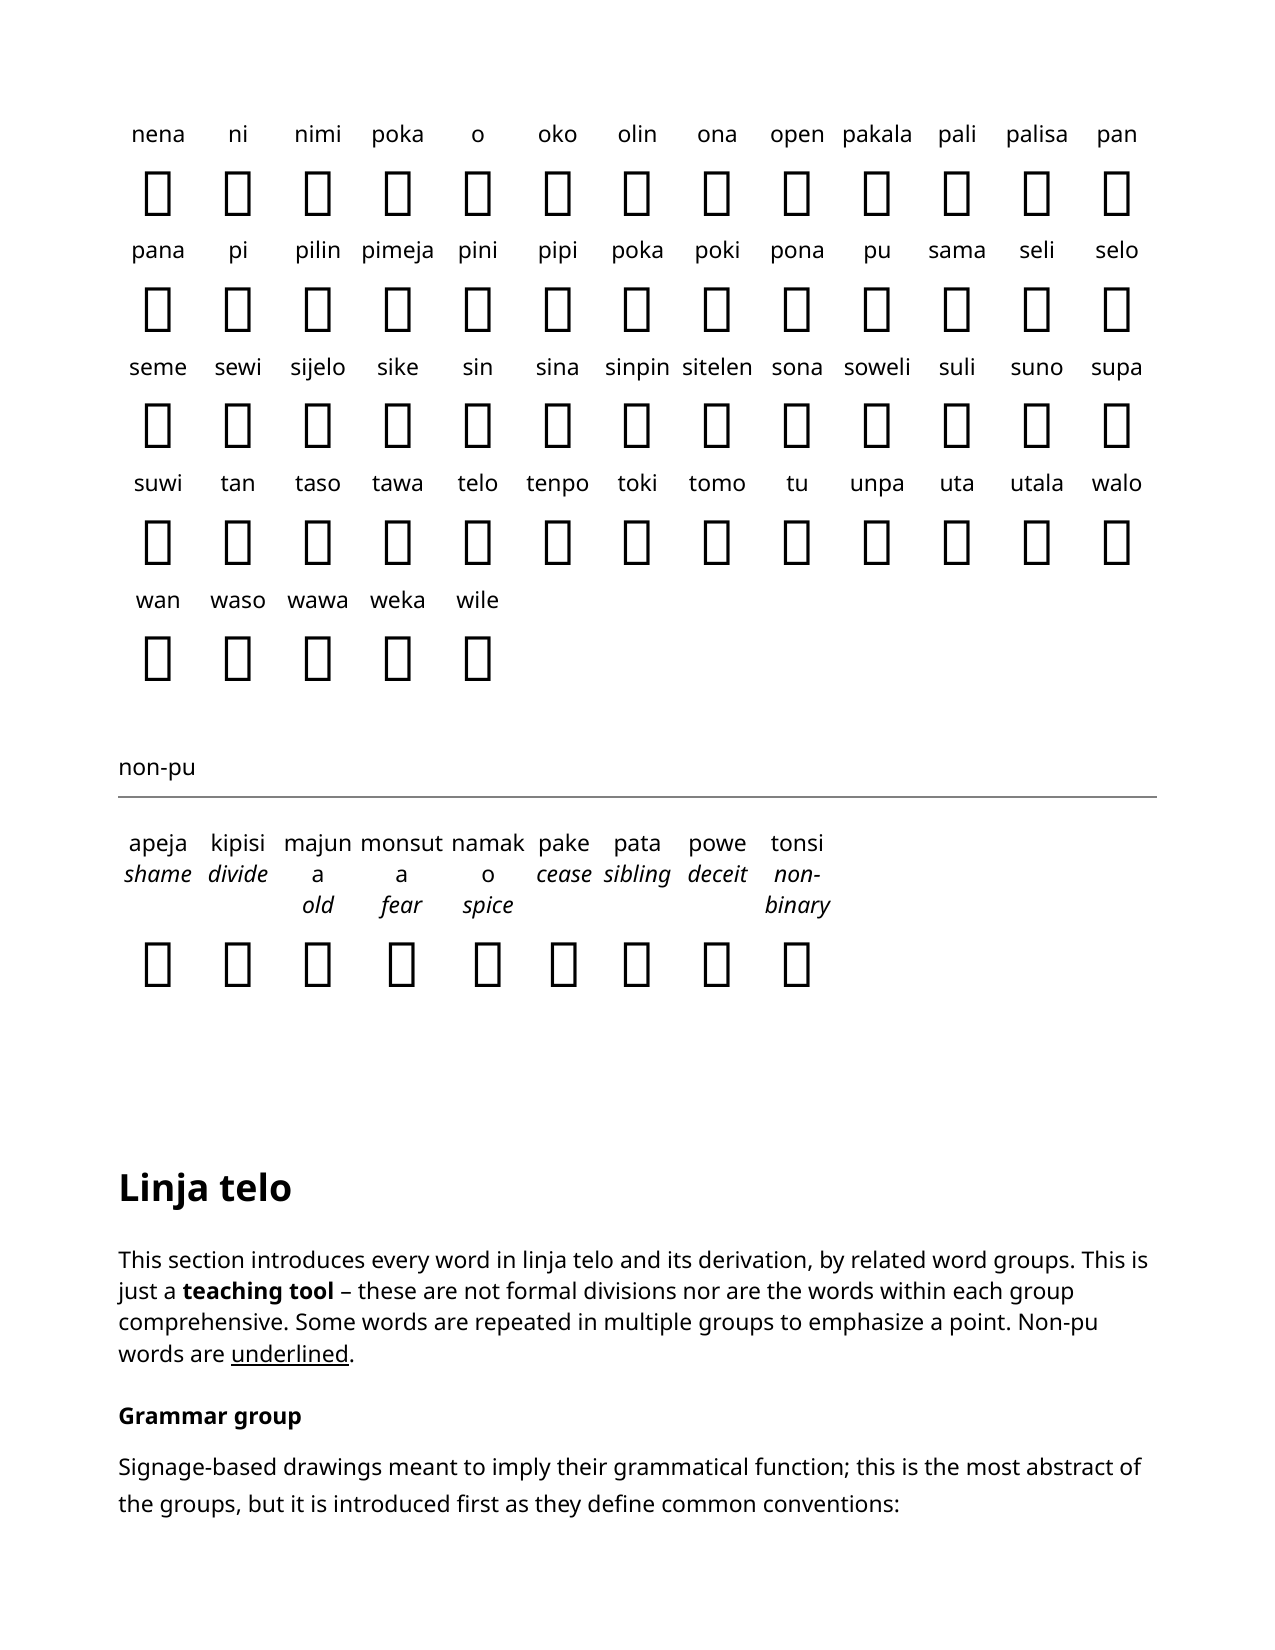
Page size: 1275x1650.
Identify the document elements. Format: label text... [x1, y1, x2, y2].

table_cell [1077, 920, 1157, 1005]
table_cell 󱥝 [438, 382, 518, 467]
table_cell 󱥥 [1077, 382, 1157, 467]
table_cell palisa [997, 118, 1077, 149]
table_cell 󱥱 [997, 499, 1077, 583]
table_cell pilin [278, 235, 358, 266]
table_cell 󱥷 [438, 615, 518, 700]
table_cell 󱥠 [678, 382, 757, 467]
table_header pake cease [531, 826, 597, 920]
table_cell olin [598, 118, 677, 149]
table_cell sin [438, 351, 518, 382]
table_cell wawa [278, 584, 358, 615]
table_cell [837, 615, 917, 700]
table_cell 󱥀 [118, 149, 198, 234]
table_cell 󱥭 [678, 499, 757, 583]
table_cell 󱥍 [198, 266, 278, 351]
table_cell pona [757, 235, 837, 266]
table_header kipisi divide [198, 826, 278, 920]
table_cell 󱥖 [917, 266, 997, 351]
table_cell pakala [837, 118, 917, 149]
table_cell 󱦢 [278, 920, 358, 1005]
table_cell 󱥗 [997, 266, 1077, 351]
table_cell tan [198, 467, 278, 498]
text Grammar group [118, 1400, 1157, 1431]
table_cell [678, 615, 757, 700]
table_cell 󱦣 [677, 920, 757, 1005]
table_cell 󱥨 [278, 499, 358, 583]
table_cell 󱥓 [678, 266, 757, 351]
text Linja telo [118, 1162, 1157, 1213]
table_cell 󱥲 [1077, 499, 1157, 583]
table_cell open [757, 118, 837, 149]
table_cell [1077, 615, 1157, 700]
table_cell pana [118, 235, 198, 266]
table_cell 󱥜 [358, 382, 438, 467]
table_cell 󱥪 [438, 499, 518, 583]
table_cell 󱥋 [1077, 149, 1157, 234]
table_cell 󱥦 [118, 499, 198, 583]
table_cell 󱥛 [278, 382, 358, 467]
table_cell o [438, 118, 518, 149]
table_cell 󱥇 [757, 149, 837, 234]
table_cell sijelo [278, 351, 358, 382]
table_cell 󱦡 [118, 920, 198, 1005]
table_cell 󿫥 [598, 920, 677, 1005]
table_cell wan [118, 584, 198, 615]
table_cell 󱥬 [598, 499, 677, 583]
table_cell poka [598, 235, 677, 266]
table_cell sina [518, 351, 597, 382]
table_cell poka [358, 118, 438, 149]
table_cell pi [198, 235, 278, 266]
table_cell [678, 584, 757, 615]
table_cell ona [678, 118, 757, 149]
table_cell [598, 584, 677, 615]
table_cell 󱥘 [1077, 266, 1157, 351]
table_cell 󱥮 [757, 499, 837, 583]
table_cell [997, 920, 1077, 1005]
table_cell unpa [837, 467, 917, 498]
table_cell poki [678, 235, 757, 266]
table_cell wile [438, 584, 518, 615]
table_cell weka [358, 584, 438, 615]
table_cell 󱥻 [198, 920, 278, 1005]
table_header tonsi non-binary [757, 826, 837, 920]
table_cell 󱥈 [837, 149, 917, 234]
table_cell oko [518, 118, 597, 149]
table_cell pali [917, 118, 997, 149]
table_cell pan [1077, 118, 1157, 149]
table_header majuna old [278, 826, 358, 920]
table_cell supa [1077, 351, 1157, 382]
table_cell 󱥸 [446, 920, 531, 1005]
table_cell 󱥐 [438, 266, 518, 351]
table_cell [917, 920, 997, 1005]
table_cell [997, 584, 1077, 615]
table_cell tu [757, 467, 837, 498]
table_cell 󱥫 [518, 499, 597, 583]
table_cell pipi [518, 235, 597, 266]
table_header [837, 826, 917, 920]
table_cell 󱥅 [598, 149, 677, 234]
table_cell tawa [358, 467, 438, 498]
table_cell 󱥢 [837, 382, 917, 467]
table_cell 󱥂 [278, 149, 358, 234]
table_cell 󱥌 [118, 266, 198, 351]
table_cell 󱥁 [198, 149, 278, 234]
table_cell 󱥳 [118, 615, 198, 700]
table_cell 󱥊 [997, 149, 1077, 234]
table_cell [837, 920, 917, 1005]
table_cell 󱥰 [917, 499, 997, 583]
table_cell 󱥩 [358, 499, 438, 583]
table_cell [518, 615, 597, 700]
table_header pata sibling [598, 826, 677, 920]
table_cell uta [917, 467, 997, 498]
table_cell [1077, 584, 1157, 615]
table_cell 󱥎 [278, 266, 358, 351]
table_header namako spice [446, 826, 531, 920]
table_cell [757, 584, 837, 615]
table_cell 󱦠 [531, 920, 597, 1005]
table_cell 󱥺 [518, 149, 597, 234]
table_cell sona [757, 351, 837, 382]
table_cell 󱥧 [198, 499, 278, 583]
table_cell 󱥏 [358, 266, 438, 351]
table_cell 󱥾 [757, 920, 837, 1005]
table_cell 󱥣 [917, 382, 997, 467]
table_cell 󱥴 [198, 615, 278, 700]
table_cell pimeja [358, 235, 438, 266]
table_header apeja shame [118, 826, 198, 920]
table_cell 󱥉 [917, 149, 997, 234]
table_cell [518, 584, 597, 615]
table_cell nena [118, 118, 198, 149]
table_cell 󱥚 [198, 382, 278, 467]
text This section introduces every word in linja telo and its derivation, by related word groups. This is just a teaching tool – these are not formal divisions nor are the words within each group comprehensive. Some words are repeated in multiple groups to emphasize a point. Non-pu words are underlined. [118, 1244, 1157, 1369]
table_cell [917, 615, 997, 700]
table_cell walo [1077, 467, 1157, 498]
table_cell sike [358, 351, 438, 382]
table_cell taso [278, 467, 358, 498]
table_cell tenpo [518, 467, 597, 498]
table_cell 󱥽 [358, 920, 446, 1005]
table_cell [837, 584, 917, 615]
table_cell sewi [198, 351, 278, 382]
table_cell 󱥕 [837, 266, 917, 351]
table_cell 󱥔 [757, 266, 837, 351]
table_cell pu [837, 235, 917, 266]
table_cell seli [997, 235, 1077, 266]
table_cell [757, 615, 837, 700]
table_cell sama [917, 235, 997, 266]
table_cell pini [438, 235, 518, 266]
table_cell 󱥤 [997, 382, 1077, 467]
table_cell 󱥙 [118, 382, 198, 467]
table_cell selo [1077, 235, 1157, 266]
table_cell seme [118, 351, 198, 382]
table_cell tomo [678, 467, 757, 498]
table_cell telo [438, 467, 518, 498]
table_cell 󱥒 [358, 149, 438, 234]
table_cell sinpin [598, 351, 677, 382]
table_cell 󱥞 [518, 382, 597, 467]
text non-pu [118, 751, 1157, 782]
table_cell soweli [837, 351, 917, 382]
table_cell 󱥟 [598, 382, 677, 467]
table_cell [598, 615, 677, 700]
table_cell 󱥒 [598, 266, 677, 351]
table_cell sitelen [678, 351, 757, 382]
table_cell ni [198, 118, 278, 149]
table_cell suwi [118, 467, 198, 498]
table_cell suno [997, 351, 1077, 382]
table_header powe deceit [677, 826, 757, 920]
table_cell 󱥵 [278, 615, 358, 700]
table_cell suli [917, 351, 997, 382]
table_cell waso [198, 584, 278, 615]
table_cell 󱥑 [518, 266, 597, 351]
table_header [997, 826, 1077, 920]
table_cell 󱥄 [438, 149, 518, 234]
table_cell 󱥆 [678, 149, 757, 234]
table_cell 󱥶 [358, 615, 438, 700]
table_cell nimi [278, 118, 358, 149]
table_cell [917, 584, 997, 615]
table_cell [997, 615, 1077, 700]
table_header [1077, 826, 1157, 920]
table_cell 󱥡 [757, 382, 837, 467]
table_header [917, 826, 997, 920]
table_cell toki [598, 467, 677, 498]
table_header monsuta fear [358, 826, 446, 920]
table_cell utala [997, 467, 1077, 498]
table_cell 󱥯 [837, 499, 917, 583]
text Signage-based drawings meant to imply their grammatical function; this is the most abstract of the groups, but it is introduced first as they define common conventions: [118, 1451, 1157, 1519]
